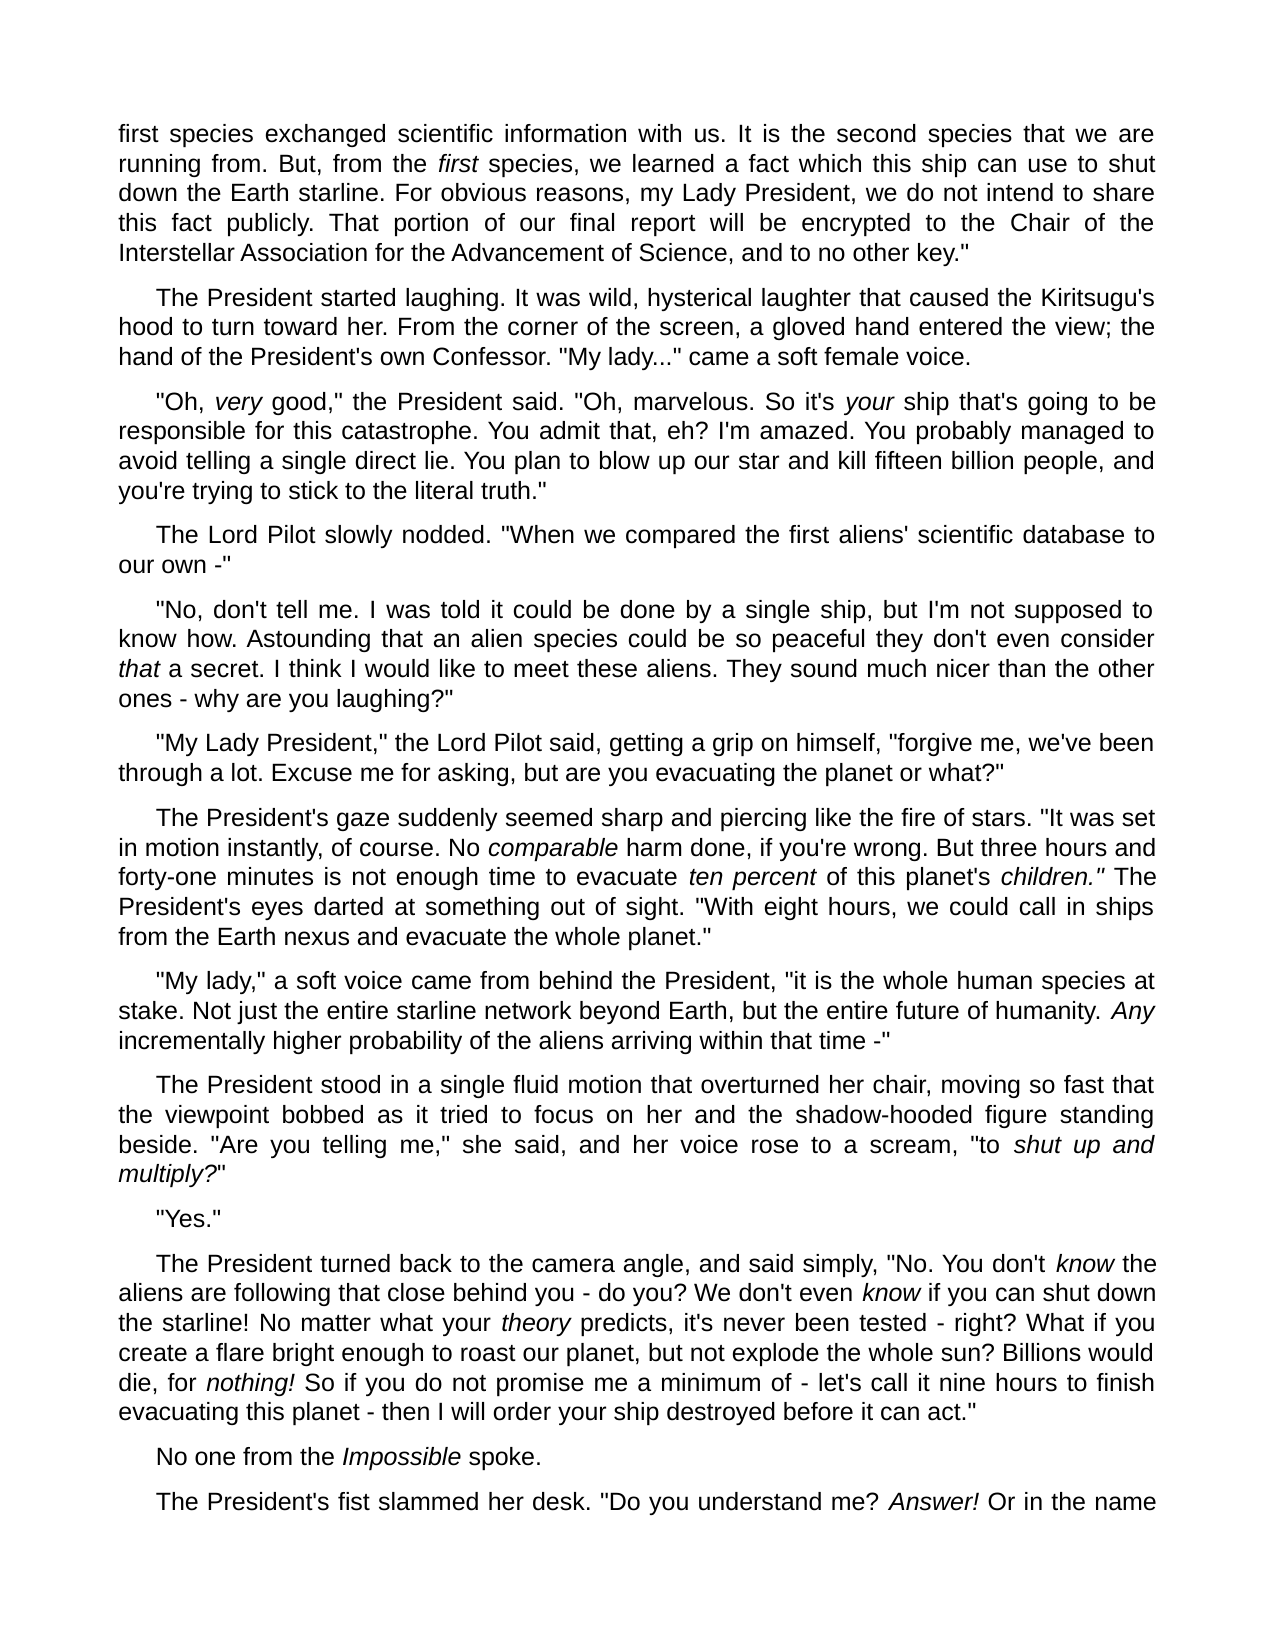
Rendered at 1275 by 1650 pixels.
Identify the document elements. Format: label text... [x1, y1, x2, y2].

text first species exchanged scientific information with us. It is the second species that we are running from. But, from the first species, we learned a fact which this ship can use to shut down the Earth starline. For obvious reasons, my Lady President, we do not intend to share this fact publicly. That portion of our final report will be encrypted to the Chair of the Interstellar Association for the Advancement of Science, and to no other key." [118, 118, 1157, 267]
text The President stood in a single fluid motion that overturned her chair, moving so fast that the viewpoint bobbed as it tried to focus on her and the shadow-hooded figure standing beside. "Are you telling me," she said, and her voice rose to a scream, "to shut up and multiply?" [118, 1069, 1157, 1188]
text "Oh, very good," the President said. "Oh, marvelous. So it's your ship that's going to be responsible for this catastrophe. You admit that, eh? I'm amazed. You probably managed to avoid telling a single direct lie. You plan to blow up our star and kill fifteen billion people, and you're trying to stick to the literal truth." [118, 386, 1157, 504]
text The President started laughing. It was wild, hysterical laughter that caused the Kiritsugu's hood to turn toward her. From the corner of the screen, a gloved hand entered the view; the hand of the President's own Confessor. "My lady..." came a soft female voice. [118, 282, 1157, 371]
text The Lord Pilot slowly nodded. "When we compared the first aliens' scientific database to our own -" [118, 519, 1157, 579]
text "My lady," a soft voice came from behind the President, "it is the whole human species at stake. Not just the entire starline network beyond Earth, but the entire future of humanity. Any incrementally higher probability of the aliens arriving within that time -" [118, 965, 1157, 1054]
text No one from the Impossible spoke. [118, 1441, 1157, 1471]
text "No, don't tell me. I was told it could be done by a single ship, but I'm not supposed to know how. Astounding that an alien species could be so peaceful they don't even consider that a secret. I think I would like to meet these aliens. They sound much nicer than the other ones - why are you laughing?" [118, 594, 1157, 712]
text The President's gaze suddenly seemed sharp and piercing like the fire of stars. "It was set in motion instantly, of course. No comparable harm done, if you're wrong. But three hours and forty-one minutes is not enough time to evacuate ten percent of this planet's children." The President's eyes darted at something out of sight. "With eight hours, we could call in ships from the Earth nexus and evacuate the whole planet." [118, 802, 1157, 950]
text "My Lady President," the Lord Pilot said, getting a grip on himself, "forgive me, we've been through a lot. Excuse me for asking, but are you evacuating the planet or what?" [118, 727, 1157, 787]
text The President turned back to the camera angle, and said simply, "No. You don't know the aliens are following that close behind you - do you? We don't even know if you can shut down the starline! No matter what your theory predicts, it's never been tested - right? What if you create a flare bright enough to roast our planet, but not explode the whole sun? Billions would die, for nothing! So if you do not promise me a minimum of - let's call it nine hours to finish evacuating this planet - then I will order your ship destroyed before it can act." [118, 1248, 1157, 1426]
text "Yes." [118, 1203, 1157, 1233]
text The President's fist slammed her desk. "Do you understand me? Answer! Or in the name [118, 1486, 1157, 1515]
